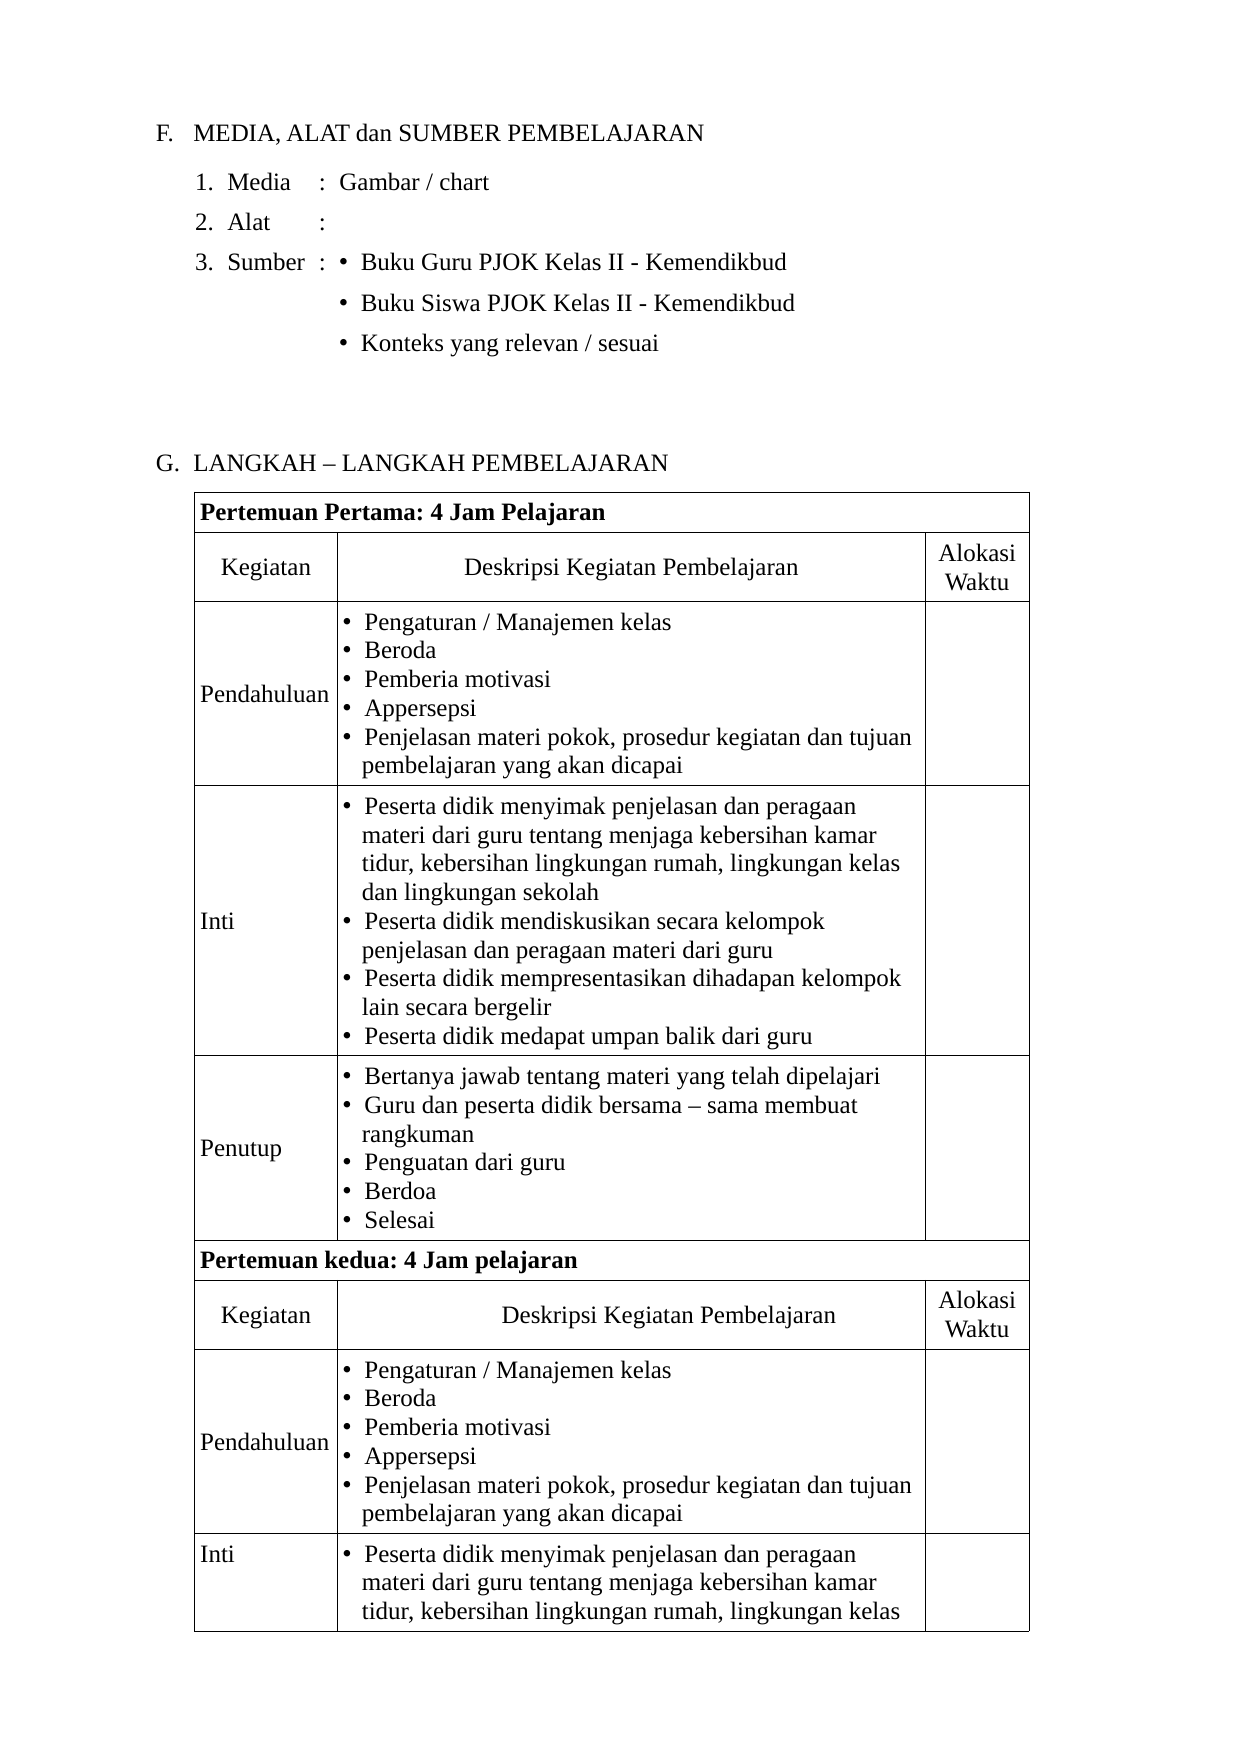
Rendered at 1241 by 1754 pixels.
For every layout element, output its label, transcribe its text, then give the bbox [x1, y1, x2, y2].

table_cell [926, 786, 1029, 1055]
table_cell [189, 282, 221, 322]
table_cell [334, 201, 1028, 242]
table_cell : [313, 242, 333, 282]
table_cell Inti [195, 786, 337, 1055]
table_cell [189, 322, 221, 362]
table_cell : [313, 201, 333, 242]
table_cell Alat [221, 201, 313, 242]
table_cell Deskripsi Kegiatan Pembelajaran [338, 533, 925, 601]
table_header Media [221, 161, 313, 201]
table_cell Buku Siswa PJOK Kelas II - Kemendikbud [334, 282, 1028, 322]
table_cell Pengaturan / Manajemen kelas Beroda Pemberia motivasi Appersepsi Penjelasan materi pokok, prosedur kegiatan dan tujuan pembelajaran yang akan dicapai [338, 602, 925, 785]
table_cell Peserta didik menyimak penjelasan dan peragaan materi dari guru tentang menjaga kebersihan kamar tidur, kebersihan lingkungan rumah, lingkungan kelas dan lingkungan sekolah Peserta didik mendiskusikan secara kelompok penjelasan dan peragaan materi dari guru Peserta didik mempresentasikan dihadapan kelompok lain secara bergelir Peserta didik medapat umpan balik dari guru [338, 786, 925, 1055]
list LANGKAH – LANGKAH PEMBELAJARAN [156, 448, 1122, 477]
table_cell Alokasi Waktu [926, 1281, 1029, 1349]
table_cell Pengaturan / Manajemen kelas Beroda Pemberia motivasi Appersepsi Penjelasan materi pokok, prosedur kegiatan dan tujuan pembelajaran yang akan dicapai [338, 1350, 925, 1533]
table_cell Kegiatan [195, 533, 337, 601]
table_header 1. [189, 161, 221, 201]
table_cell [221, 282, 313, 322]
table_cell [221, 322, 313, 362]
table_cell Konteks yang relevan / sesuai [334, 322, 1028, 362]
table_cell Kegiatan [195, 1281, 337, 1349]
table_cell [926, 602, 1029, 785]
table_cell Inti [195, 1534, 337, 1631]
list MEDIA, ALAT dan SUMBER PEMBELAJARAN [156, 118, 1122, 147]
table_cell Buku Guru PJOK Kelas II - Kemendikbud [334, 242, 1028, 282]
table_cell 3. [189, 242, 221, 282]
table_cell [313, 282, 333, 322]
table_cell 2. [189, 201, 221, 242]
table_cell Sumber [221, 242, 313, 282]
table_cell Deskripsi Kegiatan Pembelajaran [338, 1281, 925, 1349]
table_cell Pendahuluan [195, 1350, 337, 1533]
table_header : [313, 161, 333, 201]
table_header Pertemuan Pertama: 4 Jam Pelajaran [195, 493, 1029, 532]
table_cell Bertanya jawab tentang materi yang telah dipelajari Guru dan peserta didik bersama – sama membuat rangkuman Penguatan dari guru Berdoa Selesai [338, 1056, 925, 1239]
table_cell [926, 1350, 1029, 1533]
table_cell [926, 1534, 1029, 1631]
table_cell [926, 1056, 1029, 1239]
table_cell Alokasi Waktu [926, 533, 1029, 601]
table_header Gambar / chart [334, 161, 1028, 201]
table_cell Pertemuan kedua: 4 Jam pelajaran [195, 1241, 1029, 1280]
table_cell Peserta didik menyimak penjelasan dan peragaan materi dari guru tentang menjaga kebersihan kamar tidur, kebersihan lingkungan rumah, lingkungan kelas [338, 1534, 925, 1631]
table_cell Pendahuluan [195, 602, 337, 785]
table_cell [313, 322, 333, 362]
table_cell Penutup [195, 1056, 337, 1239]
